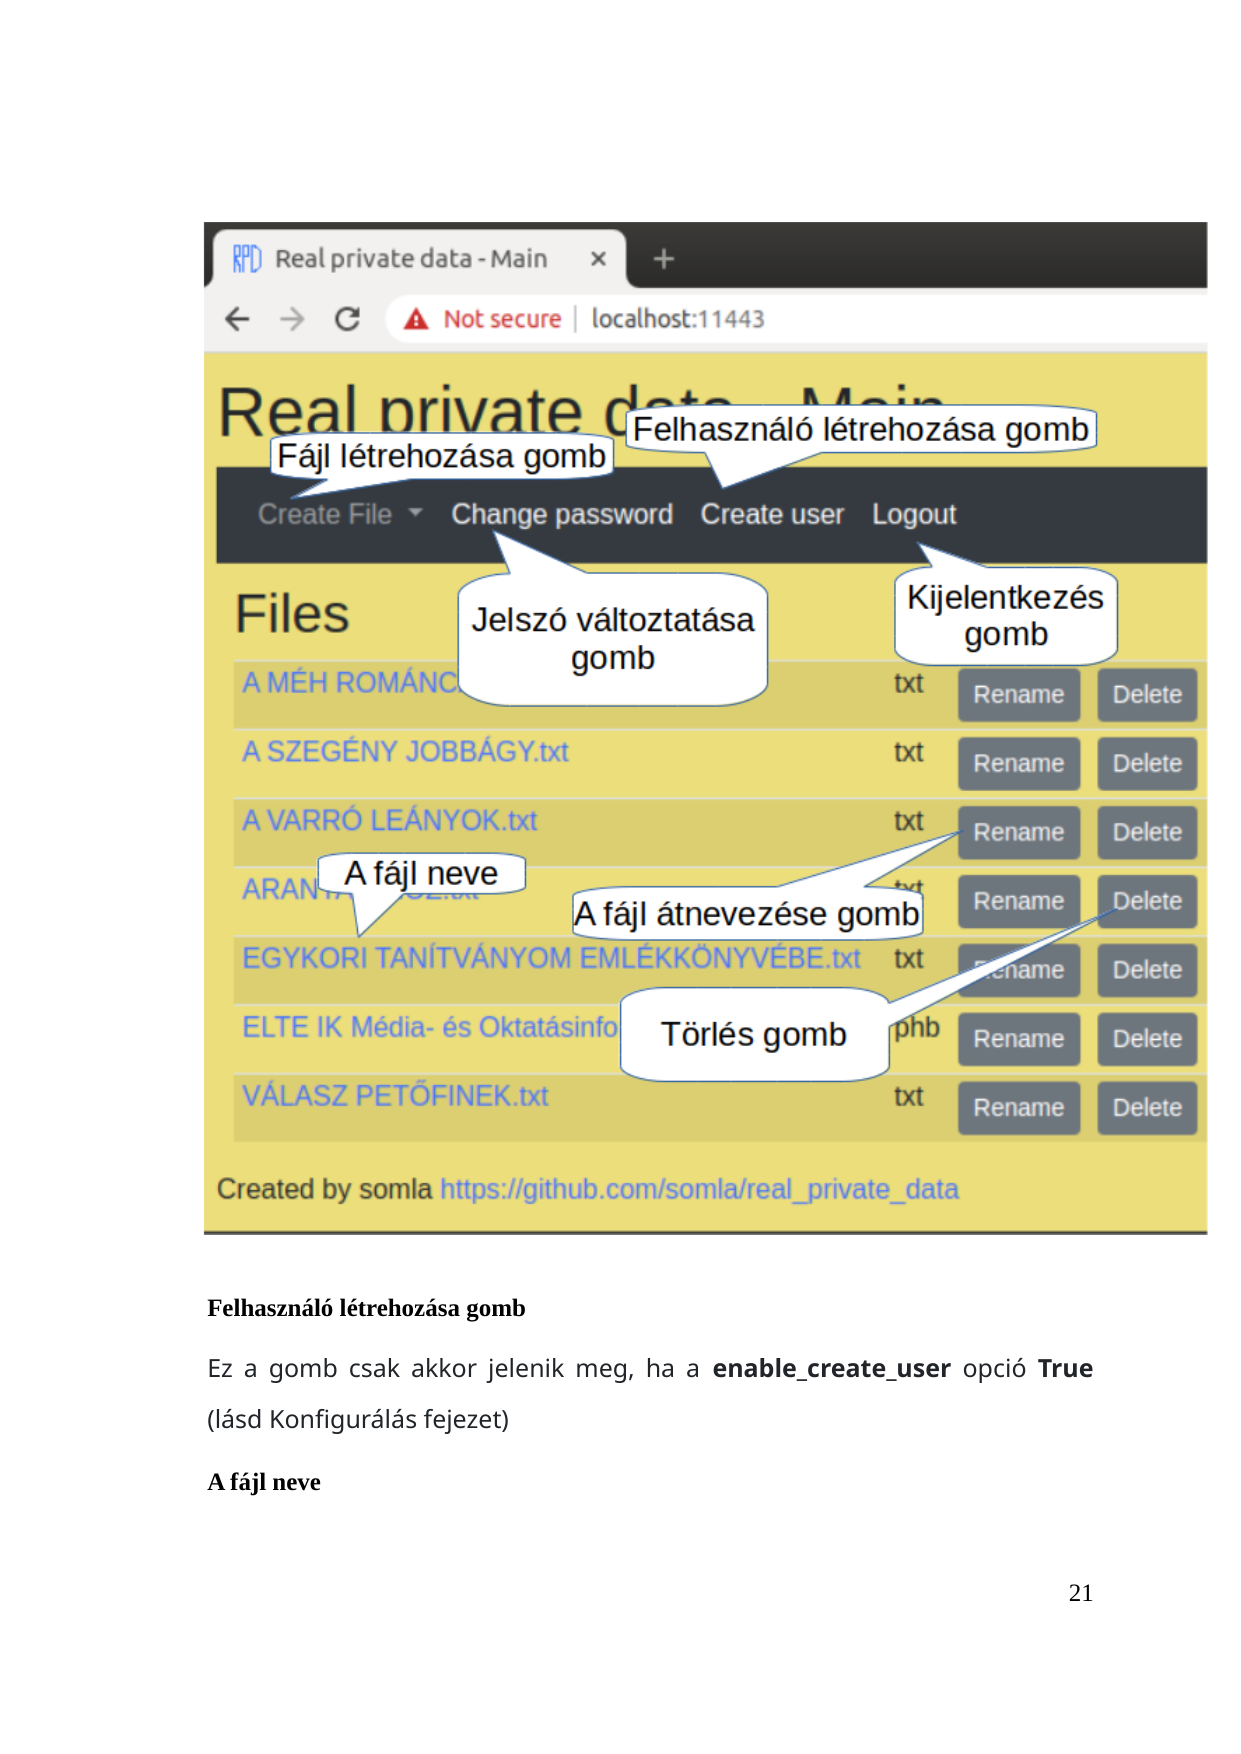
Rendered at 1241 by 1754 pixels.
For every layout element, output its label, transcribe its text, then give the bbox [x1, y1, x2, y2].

text Ez a gomb csak akkor jelenik meg, ha a enable_create_user opció True (lásd Konfigurálás fejezet) [207, 1351, 1093, 1436]
picture [203, 222, 1208, 1235]
text Felhasználó létrehozása gomb [207, 1293, 1093, 1322]
text A fájl neve [207, 1467, 1093, 1496]
